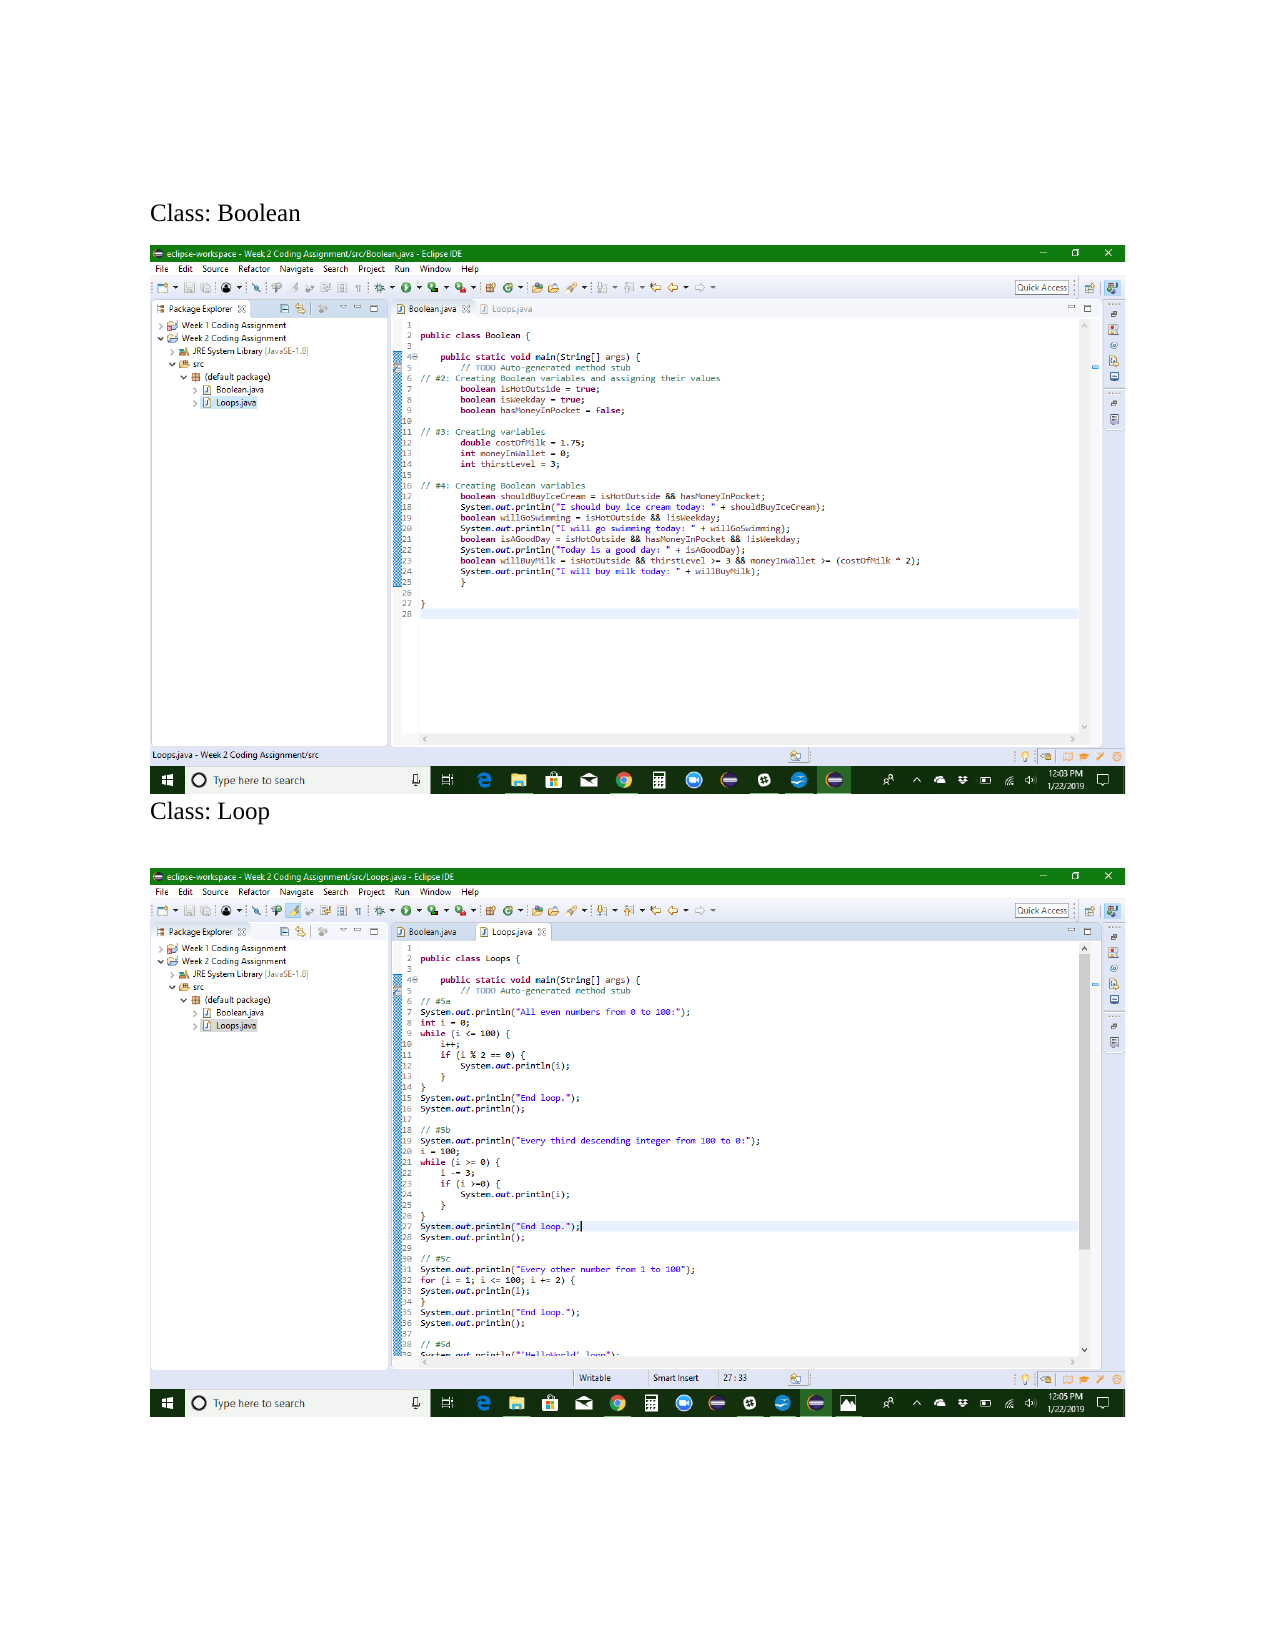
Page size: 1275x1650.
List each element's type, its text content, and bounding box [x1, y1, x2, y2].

text Class: Loop [150, 794, 1125, 824]
picture [150, 868, 1125, 1417]
picture [150, 245, 1125, 794]
text Class: Boolean [150, 198, 1125, 226]
